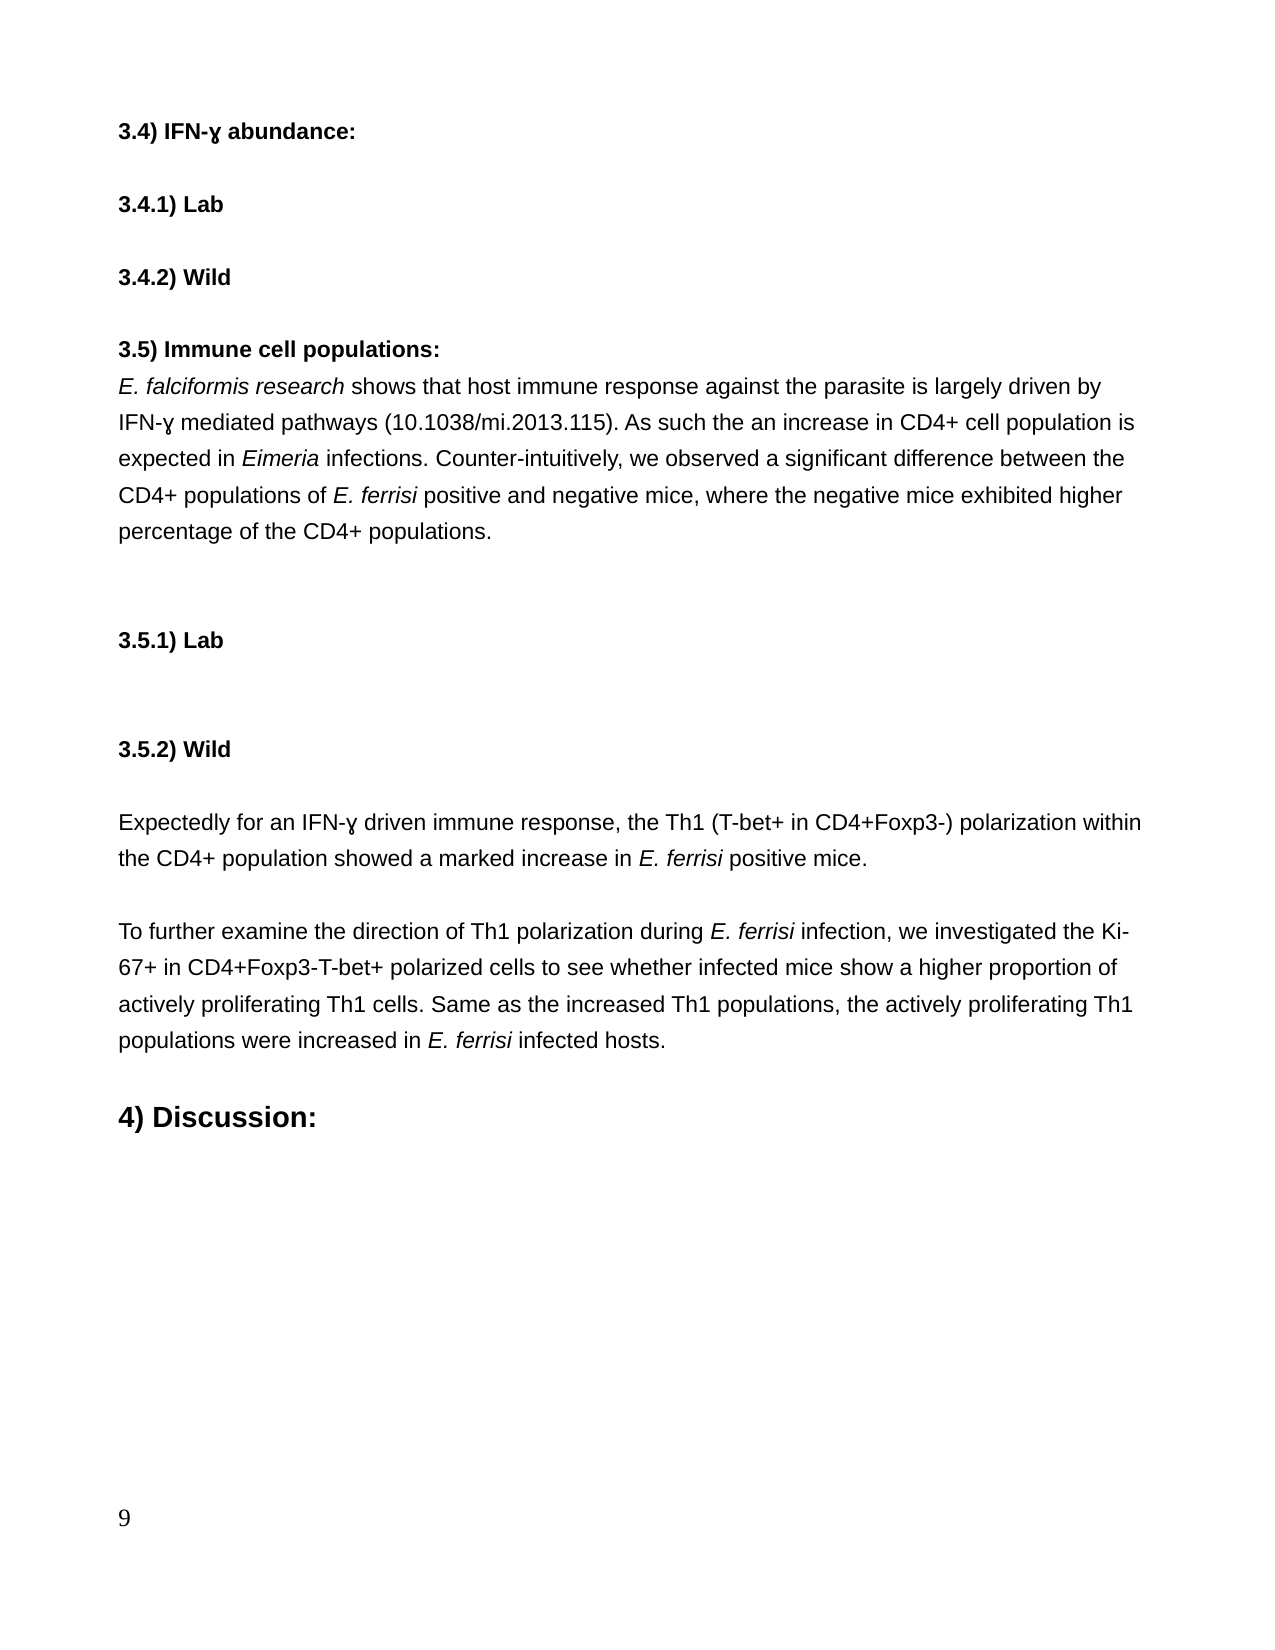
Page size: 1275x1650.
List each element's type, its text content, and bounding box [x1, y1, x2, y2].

text E. falciformis research shows that host immune response against the parasite is largely driven by [118, 373, 1157, 399]
text 3.5.2) Wild [118, 736, 1157, 762]
text 3.5.1) Lab [118, 627, 1157, 653]
text Expectedly for an IFN-ɣ driven immune response, the Th1 (T-bet+ in CD4+Foxp3-) polarization within the CD4+ population showed a marked increase in E. ferrisi positive mice. [118, 809, 1157, 872]
text To further examine the direction of Th1 polarization during E. ferrisi infection, we investigated the Ki-67+ in CD4+Foxp3-T-bet+ polarized cells to see whether infected mice show a higher proportion of actively proliferating Th1 cells. Same as the increased Th1 populations, the actively proliferating Th1 populations were increased in E. ferrisi infected hosts. [118, 918, 1157, 1053]
text 3.5) Immune cell populations: [118, 336, 1157, 363]
text 3.4.1) Lab [118, 191, 1157, 217]
text 3.4.2) Wild [118, 263, 1157, 290]
text IFN-ɣ mediated pathways (10.1038/mi.2013.115). As such the an increase in CD4+ cell population is expected in Eimeria infections. Counter-intuitively, we observed a significant difference between the CD4+ populations of E. ferrisi positive and negative mice, where the negative mice exhibited higher percentage of the CD4+ populations. [118, 409, 1157, 544]
text 4) Discussion: [118, 1100, 1157, 1133]
text 3.4) IFN-ɣ abundance: [118, 118, 1157, 144]
